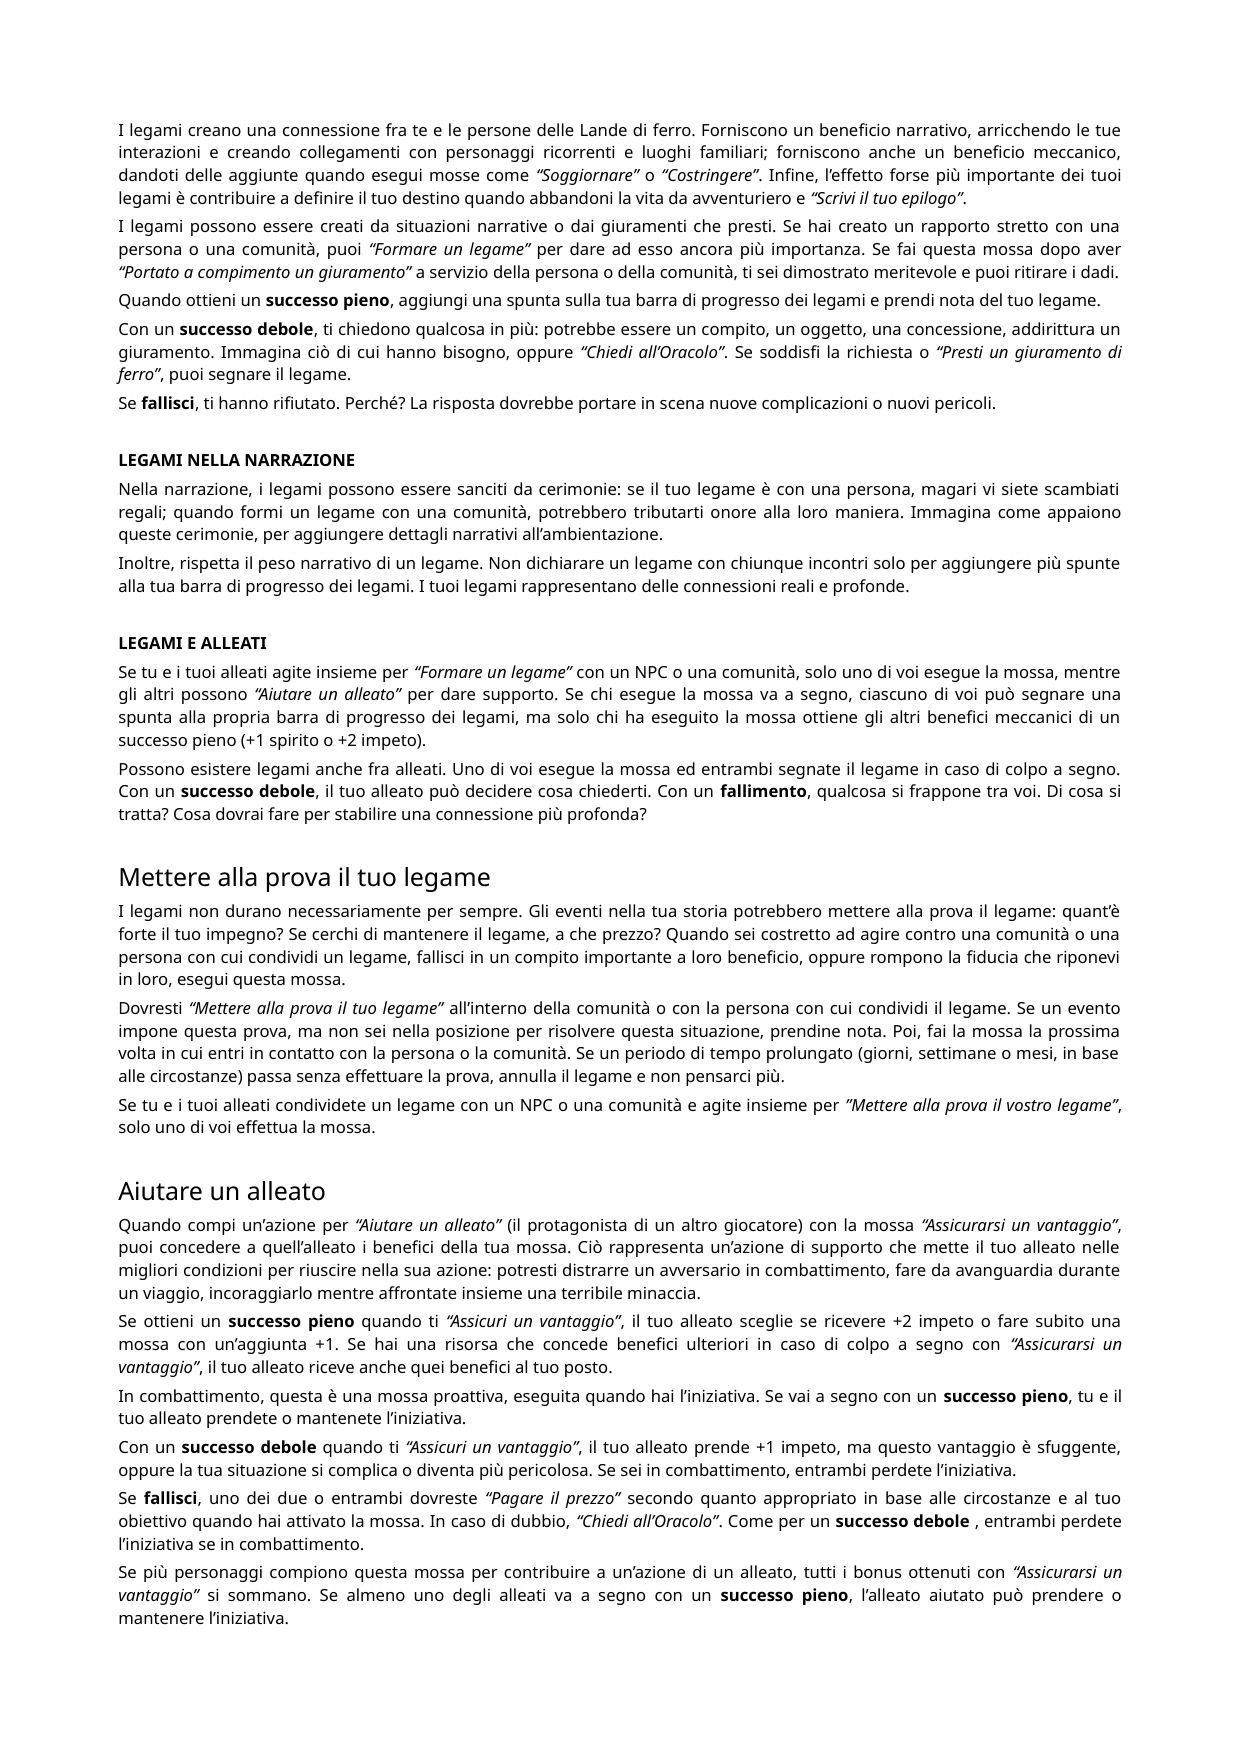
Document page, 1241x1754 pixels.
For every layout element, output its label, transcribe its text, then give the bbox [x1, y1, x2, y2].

text I legami non durano necessariamente per sempre. Gli eventi nella tua storia potrebbero mettere alla prova il legame: quant’è forte il tuo impegno? Se cerchi di mantenere il legame, a che prezzo? Quando sei costretto ad agire contro una comunità o una persona con cui condividi un legame, fallisci in un compito importante a loro beneficio, oppure rompono la fiducia che riponevi in loro, esegui questa mossa. [118, 900, 1122, 991]
text Se ottieni un successo pieno quando ti “Assicuri un vantaggio”, il tuo alleato sceglie se ricevere +2 impeto o fare subito una mossa con un’aggiunta +1. Se hai una risorsa che concede benefici ulteriori in caso di colpo a segno con “Assicurarsi un vantaggio”, il tuo alleato riceve anche quei benefici al tuo posto. [118, 1310, 1122, 1378]
text Inoltre, rispetta il peso narrativo di un legame. Non dichiarare un legame con chiunque incontri solo per aggiungere più spunte alla tua barra di progresso dei legami. I tuoi legami rappresentano delle connessioni reali e profonde. [118, 552, 1122, 597]
text Mettere alla prova il tuo legame [118, 860, 1122, 894]
text Se fallisci, ti hanno rifiutato. Perché? La risposta dovrebbe portare in scena nuove complicazioni o nuovi pericoli. [118, 392, 1122, 414]
text Dovresti “Mettere alla prova il tuo legame” all’interno della comunità o con la persona con cui condividi il legame. Se un evento impone questa prova, ma non sei nella posizione per risolvere questa situazione, prendine nota. Poi, fai la mossa la prossima volta in cui entri in contatto con la persona o la comunità. Se un periodo di tempo prolungato (giorni, settimane o mesi, in base alle circostanze) passa senza effettuare la prova, annulla il legame e non pensarci più. [118, 997, 1122, 1087]
text Con un successo debole quando ti “Assicuri un vantaggio”, il tuo alleato prende +1 impeto, ma questo vantaggio è sfuggente, oppure la tua situazione si complica o diventa più pericolosa. Se sei in combattimento, entrambi perdete l’iniziativa. [118, 1436, 1122, 1481]
text Quando ottieni un successo pieno, aggiungi una spunta sulla tua barra di progresso dei legami e prendi nota del tuo legame. [118, 289, 1122, 312]
text Se tu e i tuoi alleati agite insieme per “Formare un legame” con un NPC o una comunità, solo uno di voi esegue la mossa, mentre gli altri possono “Aiutare un alleato” per dare supporto. Se chi esegue la mossa va a segno, ciascuno di voi può segnare una spunta alla propria barra di progresso dei legami, ma solo chi ha eseguito la mossa ottiene gli altri benefici meccanici di un successo pieno (+1 spirito o +2 impeto). [118, 660, 1122, 751]
text Aiutare un alleato [118, 1173, 1122, 1207]
text Possono esistere legami anche fra alleati. Uno di voi esegue la mossa ed entrambi segnate il legame in caso di colpo a segno. Con un successo debole, il tuo alleato può decidere cosa chiederti. Con un fallimento, qualcosa si frappone tra voi. Di cosa si tratta? Cosa dovrai fare per stabilire una connessione più profonda? [118, 757, 1122, 825]
text Quando compi un’azione per “Aiutare un alleato” (il protagonista di un altro giocatore) con la mossa “Assicurarsi un vantaggio”, puoi concedere a quell’alleato i benefici della tua mossa. Ciò rappresenta un’azione di supporto che mette il tuo alleato nelle migliori condizioni per riuscire nella sua azione: potresti distrarre un avversario in combattimento, fare da avanguardia durante un viaggio, incoraggiarlo mentre affrontate insieme una terribile minaccia. [118, 1213, 1122, 1304]
text LEGAMI NELLA NARRAZIONE [118, 449, 1122, 472]
text Con un successo debole, ti chiedono qualcosa in più: potrebbe essere un compito, un oggetto, una concessione, addirittura un giuramento. Immagina ciò di cui hanno bisogno, oppure “Chiedi all’Oracolo”. Se soddisfi la richiesta o “Presti un giuramento di ferro”, puoi segnare il legame. [118, 318, 1122, 386]
text LEGAMI E ALLEATI [118, 632, 1122, 654]
text Se tu e i tuoi alleati condividete un legame con un NPC o una comunità e agite insieme per ”Mettere alla prova il vostro legame”, solo uno di voi effettua la mossa. [118, 1093, 1122, 1139]
text I legami possono essere creati da situazioni narrative o dai giuramenti che presti. Se hai creato un rapporto stretto con una persona o una comunità, puoi “Formare un legame” per dare ad esso ancora più importanza. Se fai questa mossa dopo aver “Portato a compimento un giuramento” a servizio della persona o della comunità, ti sei dimostrato meritevole e puoi ritirare i dadi. [118, 215, 1122, 283]
text In combattimento, questa è una mossa proattiva, eseguita quando hai l’iniziativa. Se vai a segno con un successo pieno, tu e il tuo alleato prendete o mantenete l’iniziativa. [118, 1384, 1122, 1429]
text I legami creano una connessione fra te e le persone delle Lande di ferro. Forniscono un beneficio narrativo, arricchendo le tue interazioni e creando collegamenti con personaggi ricorrenti e luoghi familiari; forniscono anche un beneficio meccanico, dandoti delle aggiunte quando esegui mosse come “Soggiornare” o “Costringere”. Infine, l’effetto forse più importante dei tuoi legami è contribuire a definire il tuo destino quando abbandoni la vita da avventuriero e “Scrivi il tuo epilogo”. [118, 118, 1122, 209]
text Se più personaggi compiono questa mossa per contribuire a un’azione di un alleato, tutti i bonus ottenuti con “Assicurarsi un vantaggio” si sommano. Se almeno uno degli alleati va a segno con un successo pieno, l’alleato aiutato può prendere o mantenere l’iniziativa. [118, 1561, 1122, 1629]
text Se fallisci, uno dei due o entrambi dovreste “Pagare il prezzo” secondo quanto appropriato in base alle circostanze e al tuo obiettivo quando hai attivato la mossa. In caso di dubbio, “Chiedi all’Oracolo”. Come per un successo debole , entrambi perdete l’iniziativa se in combattimento. [118, 1487, 1122, 1555]
text Nella narrazione, i legami possono essere sanciti da cerimonie: se il tuo legame è con una persona, magari vi siete scambiati regali; quando formi un legame con una comunità, potrebbero tributarti onore alla loro maniera. Immagina come appaiono queste cerimonie, per aggiungere dettagli narrativi all’ambientazione. [118, 478, 1122, 546]
